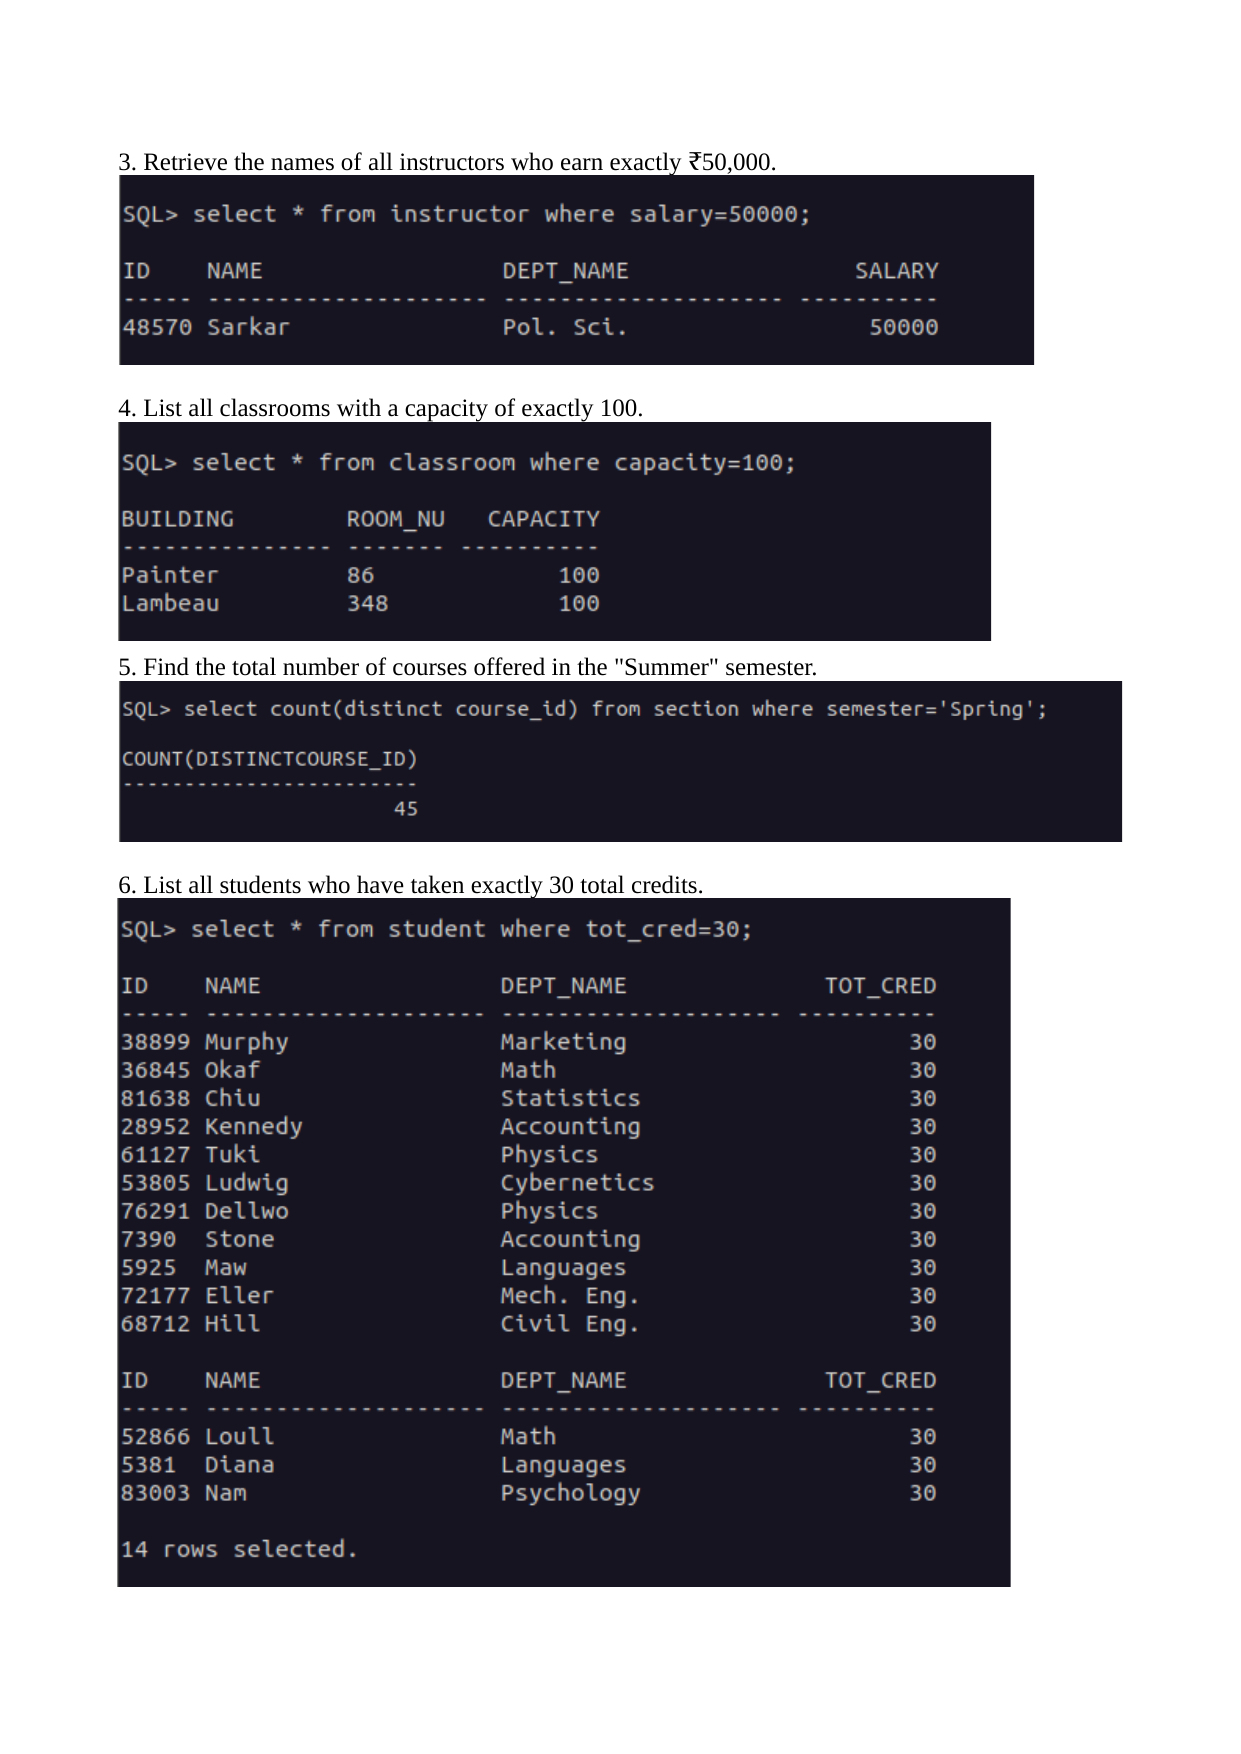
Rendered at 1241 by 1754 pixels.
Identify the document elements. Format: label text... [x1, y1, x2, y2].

picture [118, 175, 1035, 365]
picture [117, 898, 1011, 1587]
text 5. Find the total number of courses offered in the "Summer" semester. [118, 652, 1122, 681]
text 3. Retrieve the names of all instructors who earn exactly ₹50,000. [118, 147, 1122, 176]
text 6. List all students who have taken exactly 30 total credits. [118, 870, 1122, 899]
picture [117, 422, 992, 641]
text 4. List all classrooms with a capacity of exactly 100. [118, 393, 1122, 422]
picture [118, 681, 1123, 842]
